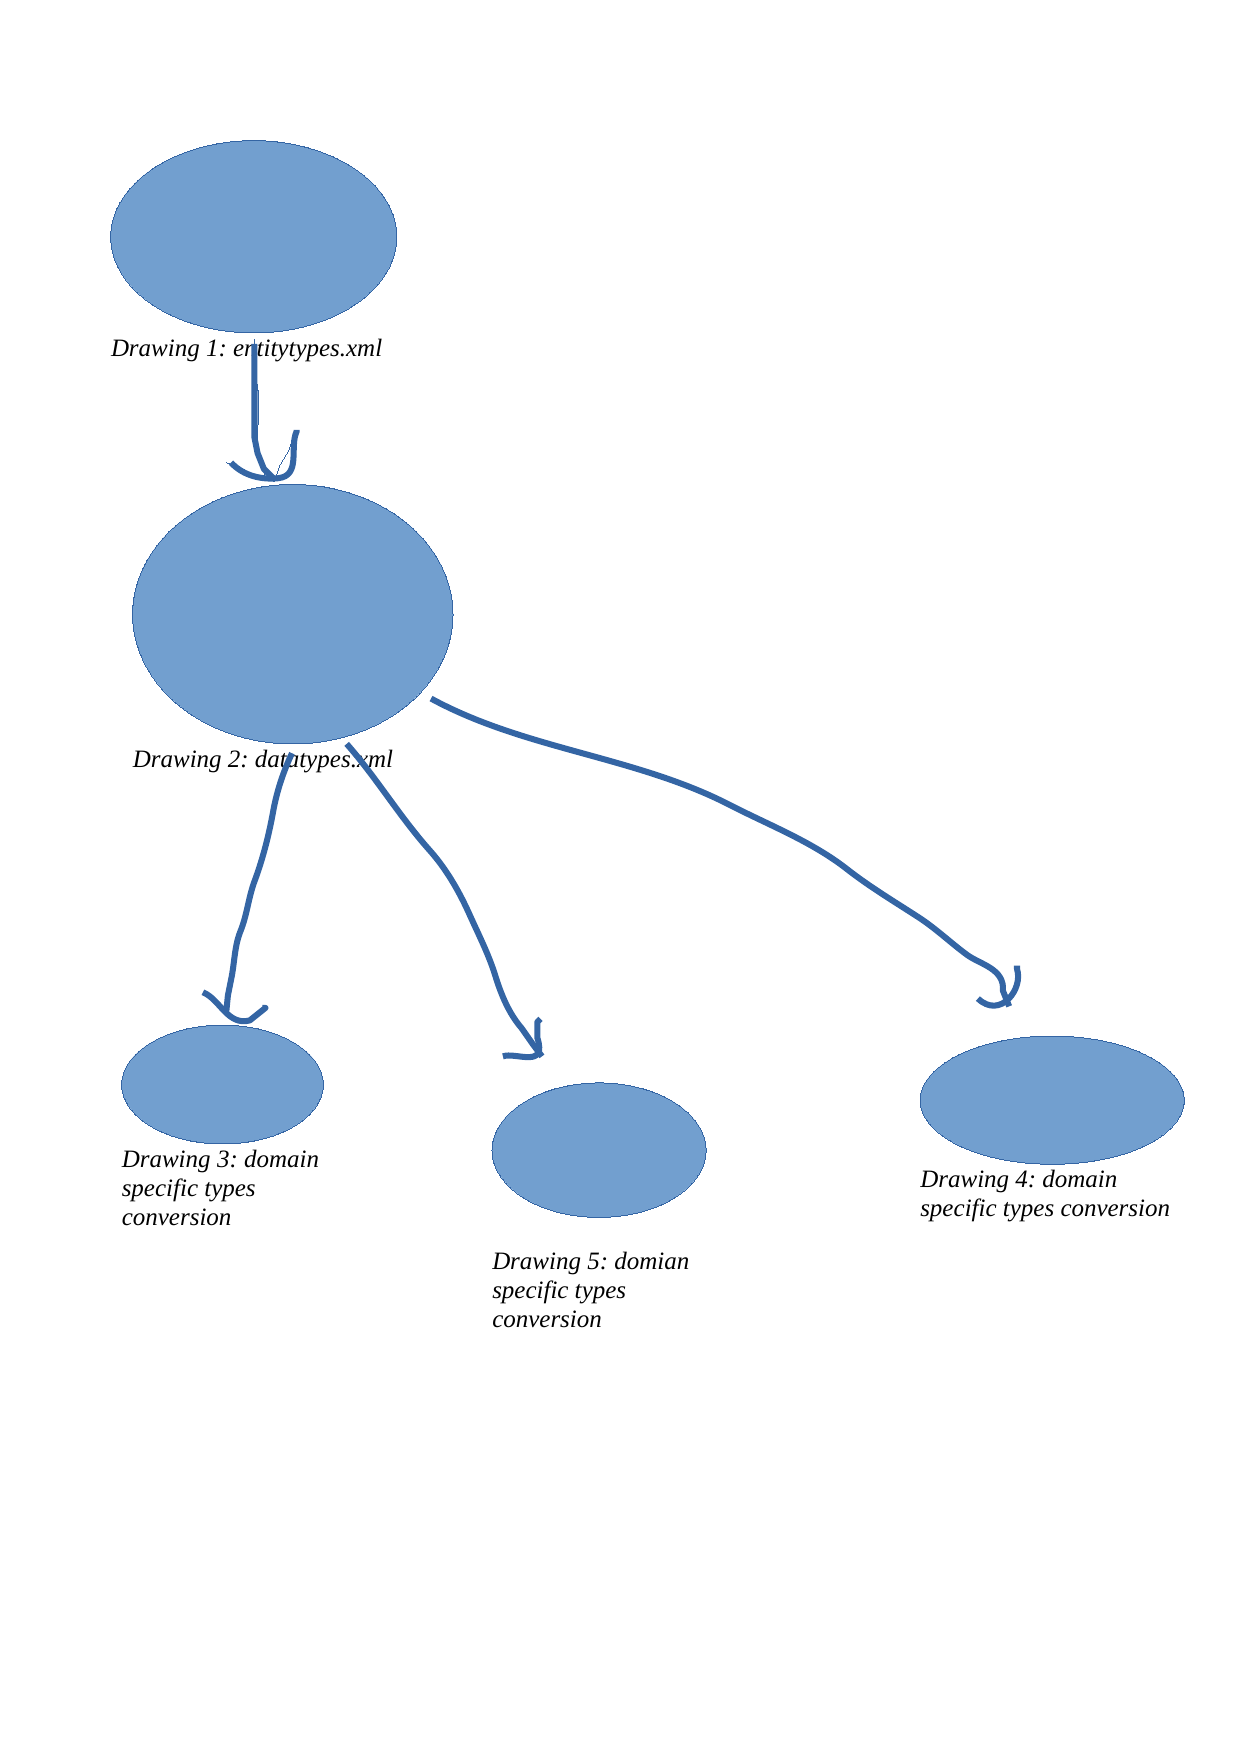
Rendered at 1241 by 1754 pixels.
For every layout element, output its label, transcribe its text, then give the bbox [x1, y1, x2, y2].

text [111, 153, 181, 223]
text Drawing 1: entitytypes.xml [111, 247, 397, 362]
text Drawing 3: domain specific types conversion [122, 1090, 324, 1230]
text [619, 1083, 706, 1140]
text Drawing 5: domian specific types conversion [492, 1160, 706, 1333]
text [288, 1038, 324, 1079]
text [1132, 1048, 1184, 1091]
text [492, 1083, 580, 1141]
text Drawing 4: domain specific types conversion [920, 1108, 1184, 1222]
text [327, 153, 397, 226]
text [133, 497, 221, 597]
text [364, 497, 453, 599]
text [122, 1038, 157, 1075]
text Drawing 2: datatypes.xml [133, 629, 453, 773]
text [920, 1048, 972, 1092]
